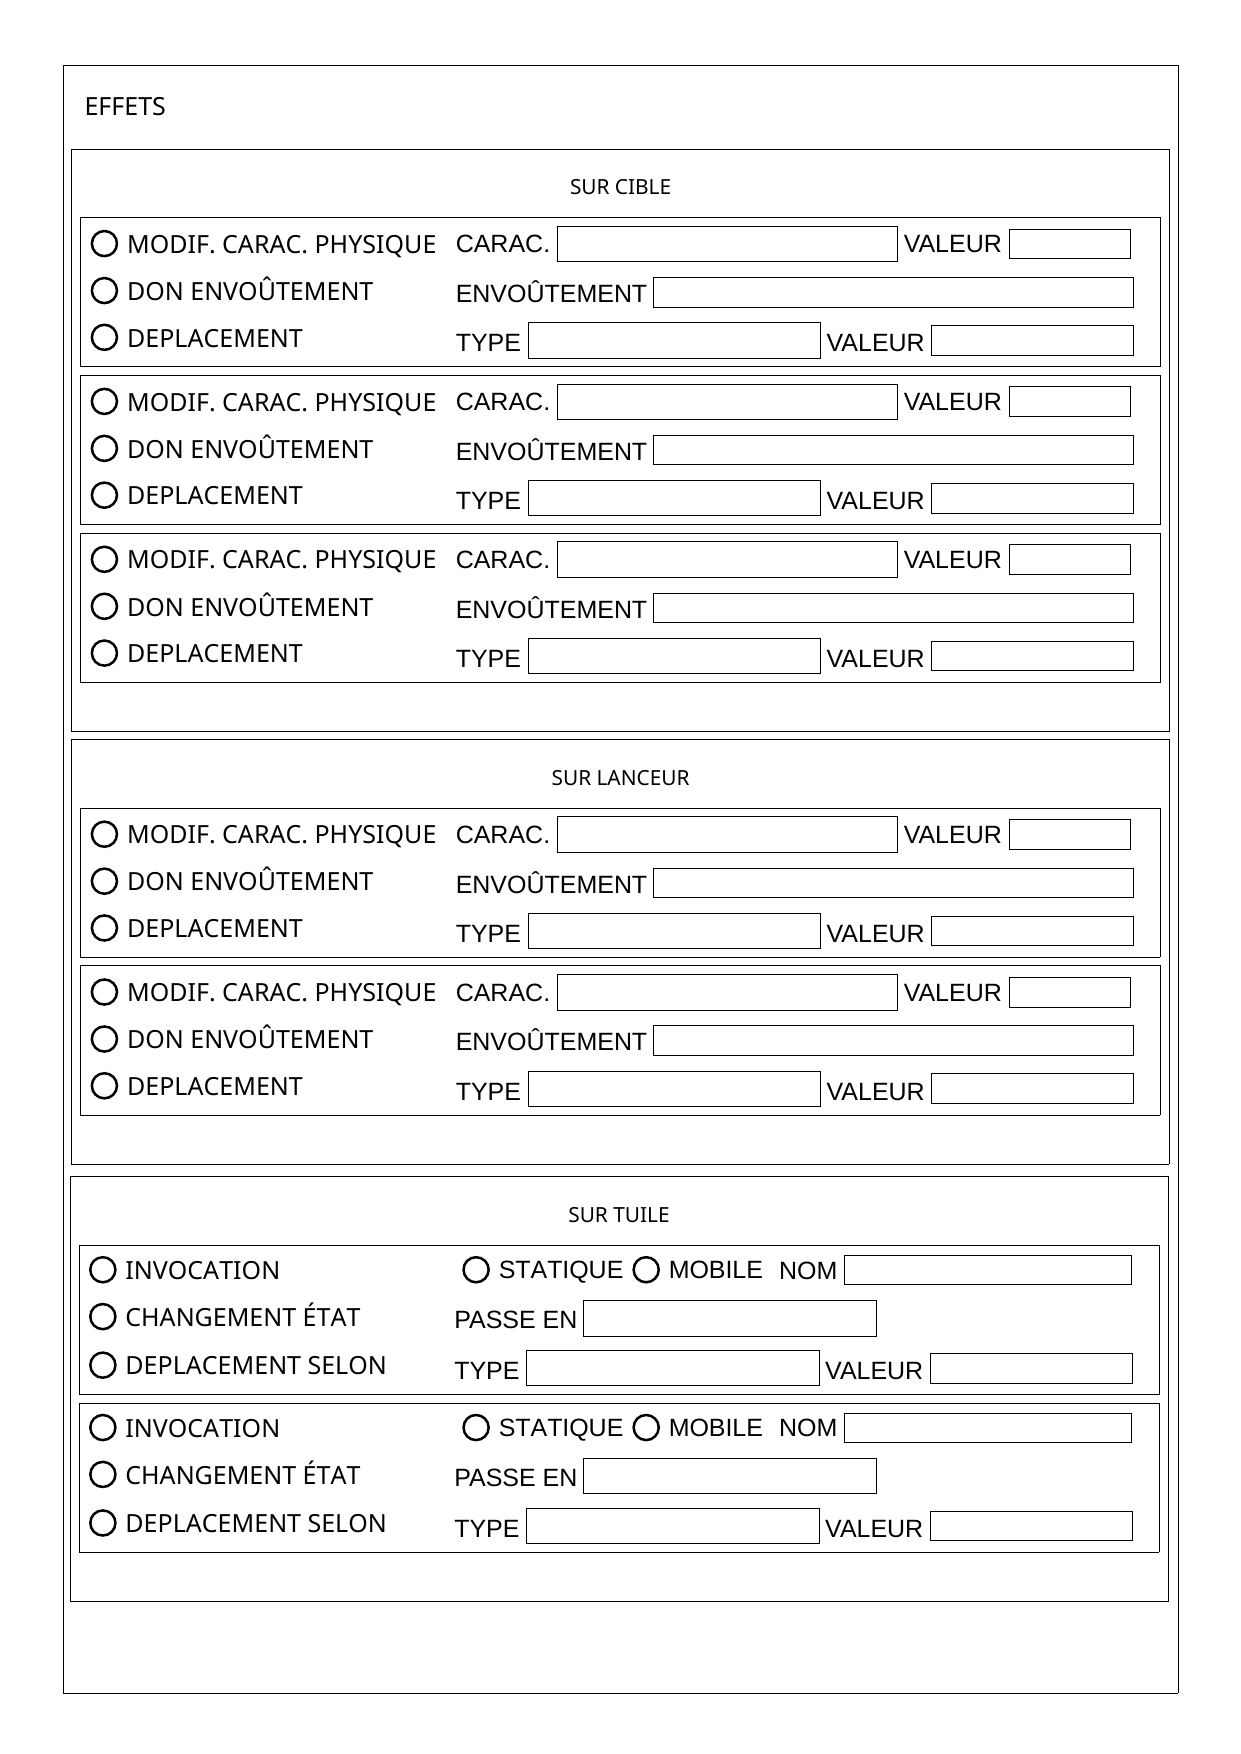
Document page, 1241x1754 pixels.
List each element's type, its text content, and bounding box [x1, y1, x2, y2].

text CARAC. VALEUR [89, 384, 557, 419]
text NOM [779, 1412, 1150, 1443]
text CARAC. VALEUR [89, 974, 557, 1010]
text TYPE VALEUR [88, 1350, 526, 1386]
text CARAC. VALEUR [89, 816, 557, 852]
text ENVOÛTEMENT [89, 276, 1151, 308]
text TYPE VALEUR [89, 638, 528, 673]
text TYPE VALEUR [89, 1071, 528, 1106]
text NOM [779, 1254, 1150, 1286]
text EFFETS [71, 89, 1169, 123]
text TYPE VALEUR [820, 1350, 1150, 1386]
text ENVOÛTEMENT [89, 591, 1151, 623]
text ENVOÛTEMENT [89, 433, 1151, 466]
text PASSE EN [88, 1300, 583, 1336]
text CARAC. VALEUR [89, 542, 557, 577]
text NOM [88, 1254, 461, 1286]
text TYPE VALEUR [821, 1071, 1151, 1106]
text TYPE VALEUR [821, 322, 1151, 358]
text SUR CIBLE [80, 172, 1160, 201]
text CARAC. VALEUR [898, 974, 1151, 1010]
text NOM [88, 1412, 461, 1443]
text CARAC. VALEUR [898, 226, 1151, 261]
text TYPE VALEUR [821, 480, 1151, 516]
text [877, 1458, 1150, 1493]
text SUR LANCEUR [80, 763, 1160, 791]
text CARAC. VALEUR [898, 816, 1151, 852]
text TYPE VALEUR [88, 1508, 526, 1543]
text ENVOÛTEMENT [89, 1024, 1151, 1056]
text TYPE VALEUR [89, 322, 528, 358]
text CARAC. VALEUR [89, 226, 557, 261]
text CARAC. VALEUR [898, 384, 1151, 419]
text TYPE VALEUR [89, 913, 528, 948]
text PASSE EN [88, 1458, 583, 1493]
text TYPE VALEUR [89, 480, 528, 516]
text [877, 1300, 1150, 1336]
text TYPE VALEUR [821, 913, 1151, 948]
text ENVOÛTEMENT [89, 866, 1151, 898]
text SUR TUILE [79, 1200, 1159, 1229]
text TYPE VALEUR [820, 1508, 1150, 1543]
text TYPE VALEUR [821, 638, 1151, 673]
text CARAC. VALEUR [898, 542, 1151, 577]
